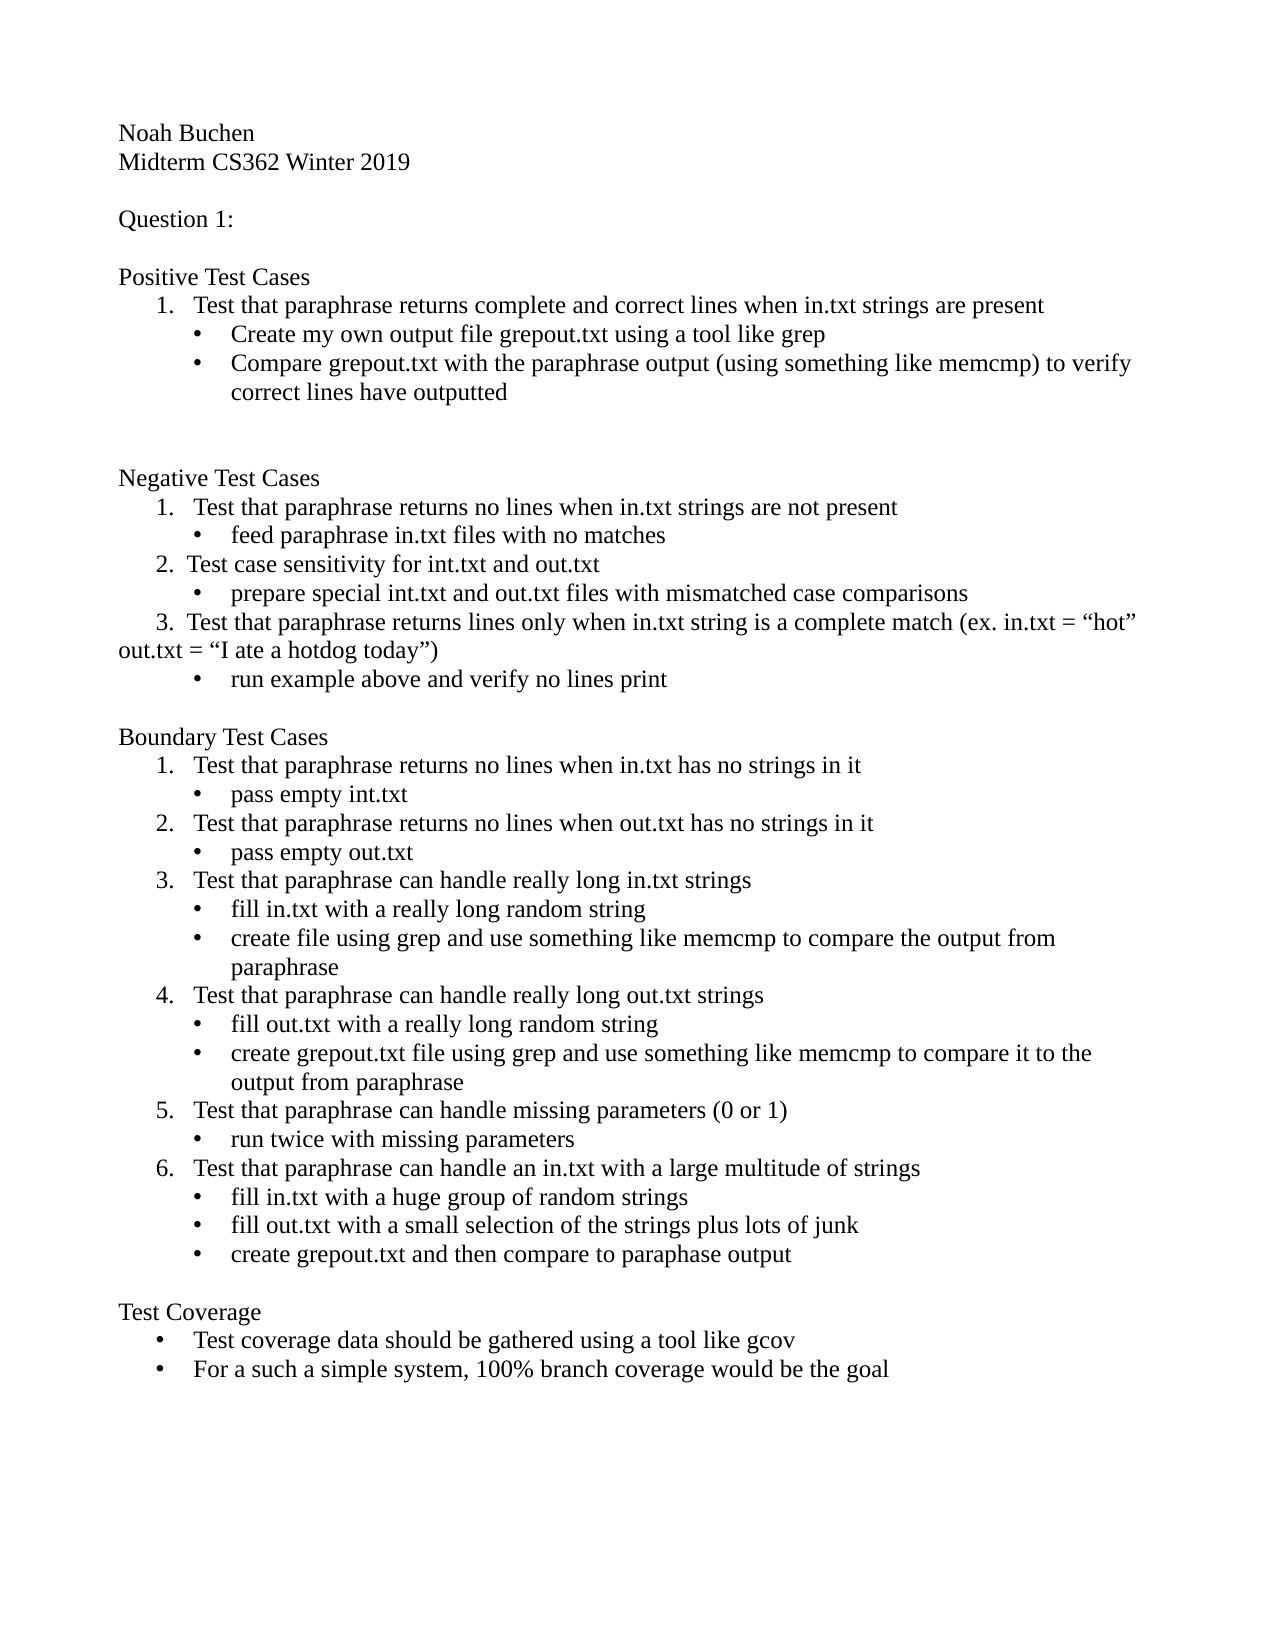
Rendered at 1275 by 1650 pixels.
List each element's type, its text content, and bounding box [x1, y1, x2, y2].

list pass empty out.txt [193, 837, 1157, 866]
text Question 1: [118, 204, 1157, 233]
text Noah Buchen [118, 118, 1157, 147]
text 2. Test case sensitivity for int.txt and out.txt [118, 549, 1157, 578]
list Test that paraphrase returns complete and correct lines when in.txt strings are present [156, 291, 1157, 319]
list prepare special int.txt and out.txt files with mismatched case comparisons [193, 578, 1157, 607]
list fill out.txt with a really long random string [193, 1009, 1157, 1038]
list Test coverage data should be gathered using a tool like gcov [156, 1326, 1157, 1354]
list Test that paraphrase can handle an in.txt with a large multitude of strings [156, 1153, 1157, 1182]
text Midterm CS362 Winter 2019 [118, 147, 1157, 176]
text 3. Test that paraphrase returns lines only when in.txt string is a complete match (ex. in.txt = “hot” out.txt = “I ate a hotdog today”) [118, 607, 1157, 664]
list Test that paraphrase returns no lines when in.txt strings are not present [156, 492, 1157, 521]
list create file using grep and use something like memcmp to compare the output from paraphrase [193, 923, 1157, 981]
list fill in.txt with a really long random string [193, 894, 1157, 923]
list Create my own output file grepout.txt using a tool like grep [193, 319, 1157, 348]
list Test that paraphrase returns no lines when out.txt has no strings in it [156, 808, 1157, 837]
list Test that paraphrase can handle missing parameters (0 or 1) [156, 1096, 1157, 1124]
list run example above and verify no lines print [193, 664, 1157, 693]
list fill out.txt with a small selection of the strings plus lots of junk [193, 1211, 1157, 1239]
list Test that paraphrase can handle really long out.txt strings [156, 981, 1157, 1009]
text Test Coverage [118, 1297, 1157, 1326]
list For a such a simple system, 100% branch coverage would be the goal [156, 1354, 1157, 1383]
text Negative Test Cases [118, 463, 1157, 492]
text Boundary Test Cases [118, 722, 1157, 751]
list feed paraphrase in.txt files with no matches [193, 521, 1157, 549]
list pass empty int.txt [193, 779, 1157, 808]
list Test that paraphrase returns no lines when in.txt has no strings in it [156, 751, 1157, 779]
list create grepout.txt file using grep and use something like memcmp to compare it to the output from paraphrase [193, 1038, 1157, 1096]
list fill in.txt with a huge group of random strings [193, 1182, 1157, 1211]
list run twice with missing parameters [193, 1124, 1157, 1153]
text Positive Test Cases [118, 262, 1157, 291]
list create grepout.txt and then compare to paraphase output [193, 1239, 1157, 1268]
list Test that paraphrase can handle really long in.txt strings [156, 866, 1157, 894]
list Compare grepout.txt with the paraphrase output (using something like memcmp) to verify correct lines have outputted [193, 348, 1157, 406]
